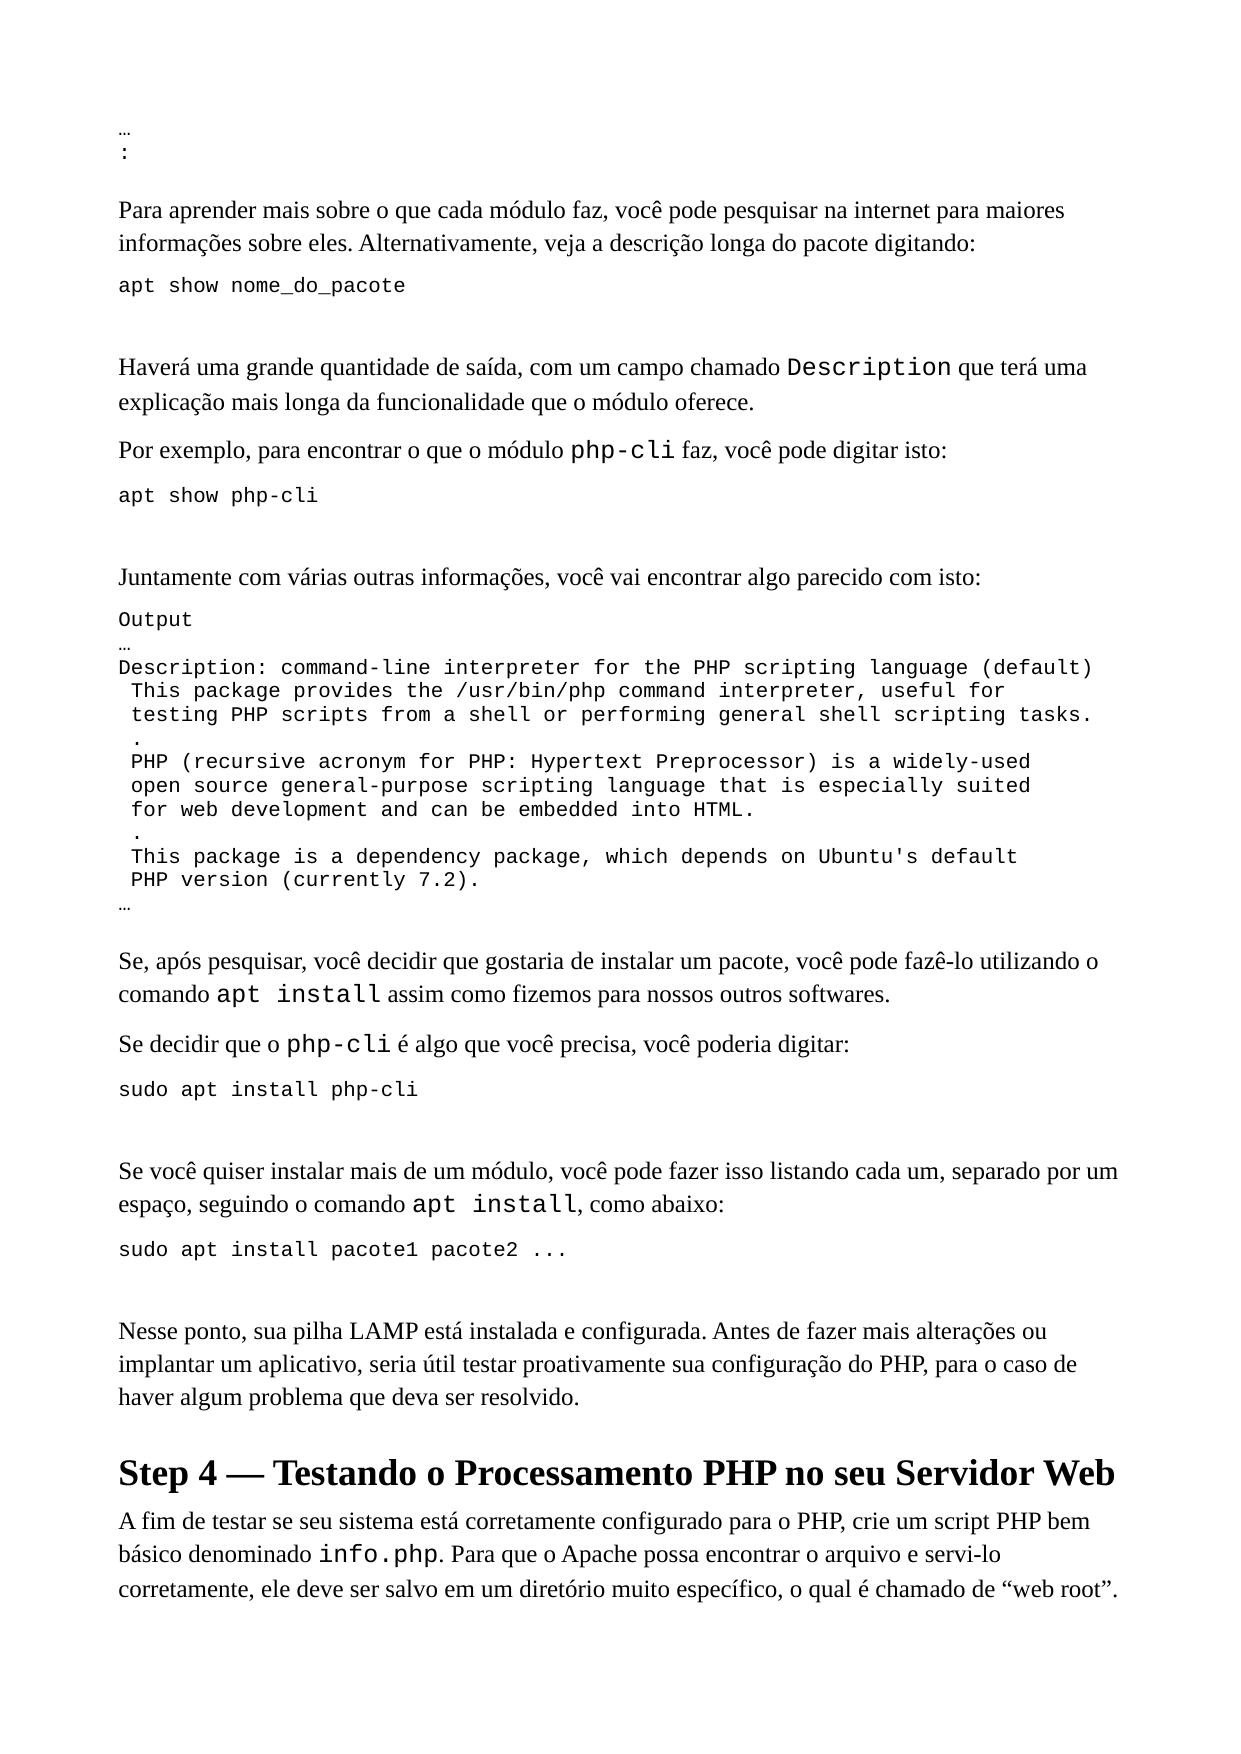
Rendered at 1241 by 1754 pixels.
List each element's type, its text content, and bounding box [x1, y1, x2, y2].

text … [118, 633, 1122, 657]
text Se decidir que o php-cli é algo que você precisa, você poderia digitar: [118, 1029, 1122, 1060]
text apt show php-cli [118, 485, 1122, 509]
text … [118, 118, 1122, 142]
text Haverá uma grande quantidade de saída, com um campo chamado Description que terá uma explicação mais longa da funcionalidade que o módulo oferece. [118, 352, 1122, 416]
text PHP (recursive acronym for PHP: Hypertext Preprocessor) is a widely-used [118, 751, 1122, 775]
text … [118, 893, 1122, 917]
text sudo apt install php-cli [118, 1079, 1122, 1103]
text open source general-purpose scripting language that is especially suited [118, 775, 1122, 798]
text This package provides the /usr/bin/php command interpreter, useful for [118, 680, 1122, 704]
text Nesse ponto, sua pilha LAMP está instalada e configurada. Antes de fazer mais alterações ou implantar um aplicativo, seria útil testar proativamente sua configuração do PHP, para o caso de haver algum problema que deva ser resolvido. [118, 1316, 1122, 1411]
text . [118, 822, 1122, 846]
text PHP version (currently 7.2). [118, 869, 1122, 893]
text Para aprender mais sobre o que cada módulo faz, você pode pesquisar na internet para maiores informações sobre eles. Alternativamente, veja a descrição longa do pacote digitando: [118, 195, 1122, 257]
text for web development and can be embedded into HTML. [118, 798, 1122, 822]
text A fim de testar se seu sistema está corretamente configurado para o PHP, crie um script PHP bem básico denominado info.php. Para que o Apache possa encontrar o arquivo e servi-lo corretamente, ele deve ser salvo em um diretório muito específico, o qual é chamado de “web root”. [118, 1506, 1122, 1603]
text Description: command-line interpreter for the PHP scripting language (default) [118, 657, 1122, 680]
subtitle Step 4 — Testando o Processamento PHP no seu Servidor Web [118, 1450, 1122, 1493]
text : [118, 142, 1122, 165]
text sudo apt install pacote1 pacote2 ... [118, 1239, 1122, 1263]
text This package is a dependency package, which depends on Ubuntu's default [118, 846, 1122, 869]
text Juntamente com várias outras informações, você vai encontrar algo parecido com isto: [118, 562, 1122, 591]
text apt show nome_do_pacote [118, 276, 1122, 299]
text Output [118, 609, 1122, 633]
text . [118, 728, 1122, 751]
text Por exemplo, para encontrar o que o módulo php-cli faz, você pode digitar isto: [118, 435, 1122, 466]
text Se você quiser instalar mais de um módulo, você pode fazer isso listando cada um, separado por um espaço, seguindo o comando apt install, como abaixo: [118, 1156, 1122, 1220]
text Se, após pesquisar, você decidir que gostaria de instalar um pacote, você pode fazê-lo utilizando o comando apt install assim como fizemos para nossos outros softwares. [118, 946, 1122, 1010]
text testing PHP scripts from a shell or performing general shell scripting tasks. [118, 704, 1122, 728]
